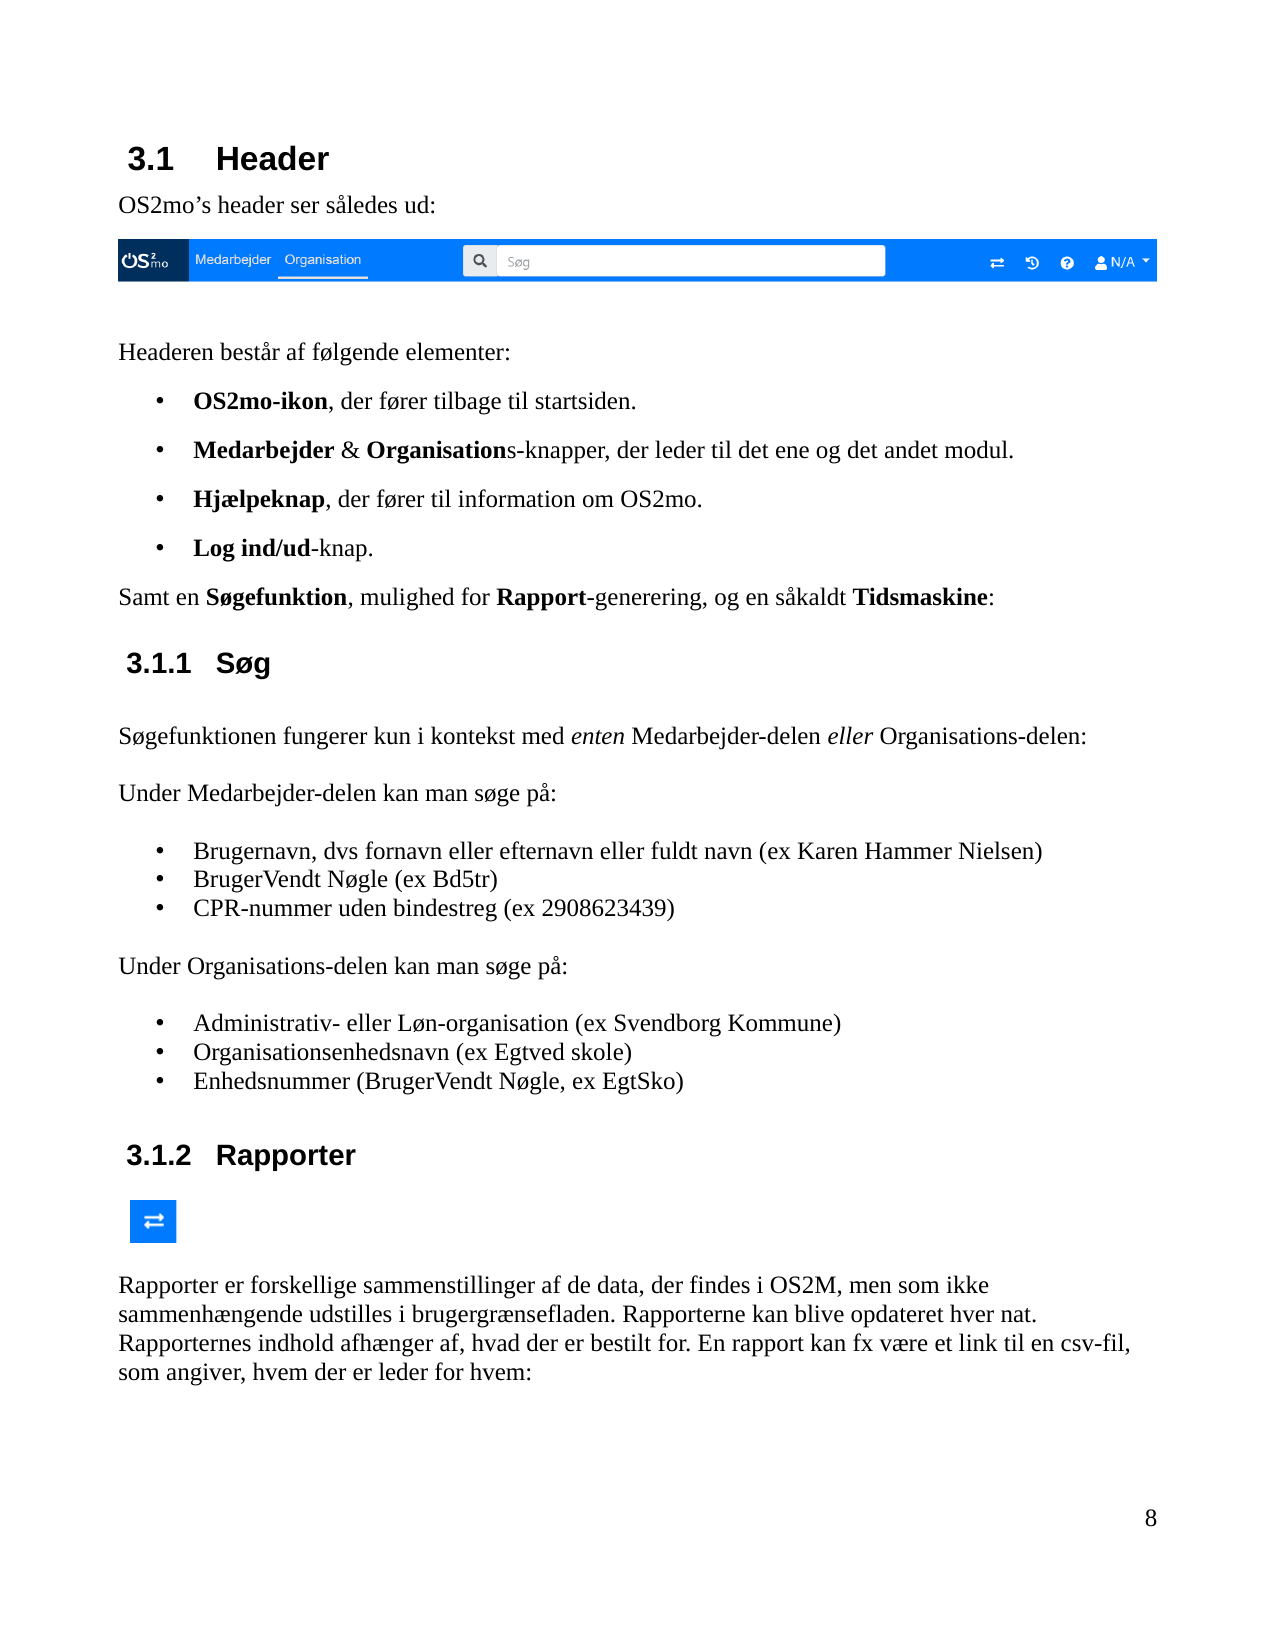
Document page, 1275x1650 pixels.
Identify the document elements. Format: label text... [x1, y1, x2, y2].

picture [118, 239, 1157, 282]
list Administrativ- eller Løn-organisation (ex Svendborg Kommune) [156, 1008, 1157, 1037]
list BrugerVendt Nøgle (ex Bd5tr) [156, 864, 1157, 893]
subtitle Rapporter [118, 1138, 1157, 1172]
list Hjælpeknap, der fører til information om OS2mo. [156, 484, 1157, 513]
text Headeren består af følgende elementer: [118, 337, 1157, 366]
list Organisationsenhedsnavn (ex Egtved skole) [156, 1037, 1157, 1066]
subtitle Søg [118, 646, 1157, 679]
text Rapporter er forskellige sammenstillinger af de data, der findes i OS2M, men som ikke sammenhængende udstilles i brugergrænsefladen. Rapporterne kan blive opdateret hver nat. Rapporternes indhold afhænger af, hvad der er bestilt for. En rapport kan fx være et link til en csv-fil, som angiver, hvem der er leder for hvem: [118, 1270, 1157, 1385]
text OS2mo’s header ser således ud: [118, 190, 1157, 219]
text Søgefunktionen fungerer kun i kontekst med enten Medarbejder-delen eller Organisations-delen: [118, 721, 1157, 749]
subtitle Header [118, 139, 1157, 178]
list Log ind/ud-knap. [156, 533, 1157, 562]
text Under Organisations-delen kan man søge på: [118, 951, 1157, 979]
list OS2mo-ikon, der fører tilbage til startsiden. [156, 386, 1157, 414]
list Enhedsnummer (BrugerVendt Nøgle, ex EgtSko) [156, 1066, 1157, 1094]
picture [130, 1200, 177, 1243]
text Samt en Søgefunktion, mulighed for Rapport-generering, og en såkaldt Tidsmaskine: [118, 582, 1157, 611]
list Brugernavn, dvs fornavn eller efternavn eller fuldt navn (ex Karen Hammer Nielsen) [156, 836, 1157, 864]
text Under Medarbejder-delen kan man søge på: [118, 778, 1157, 836]
list Medarbejder & Organisations-knapper, der leder til det ene og det andet modul. [156, 435, 1157, 464]
list CPR-nummer uden bindestreg (ex 2908623439) [156, 893, 1157, 922]
